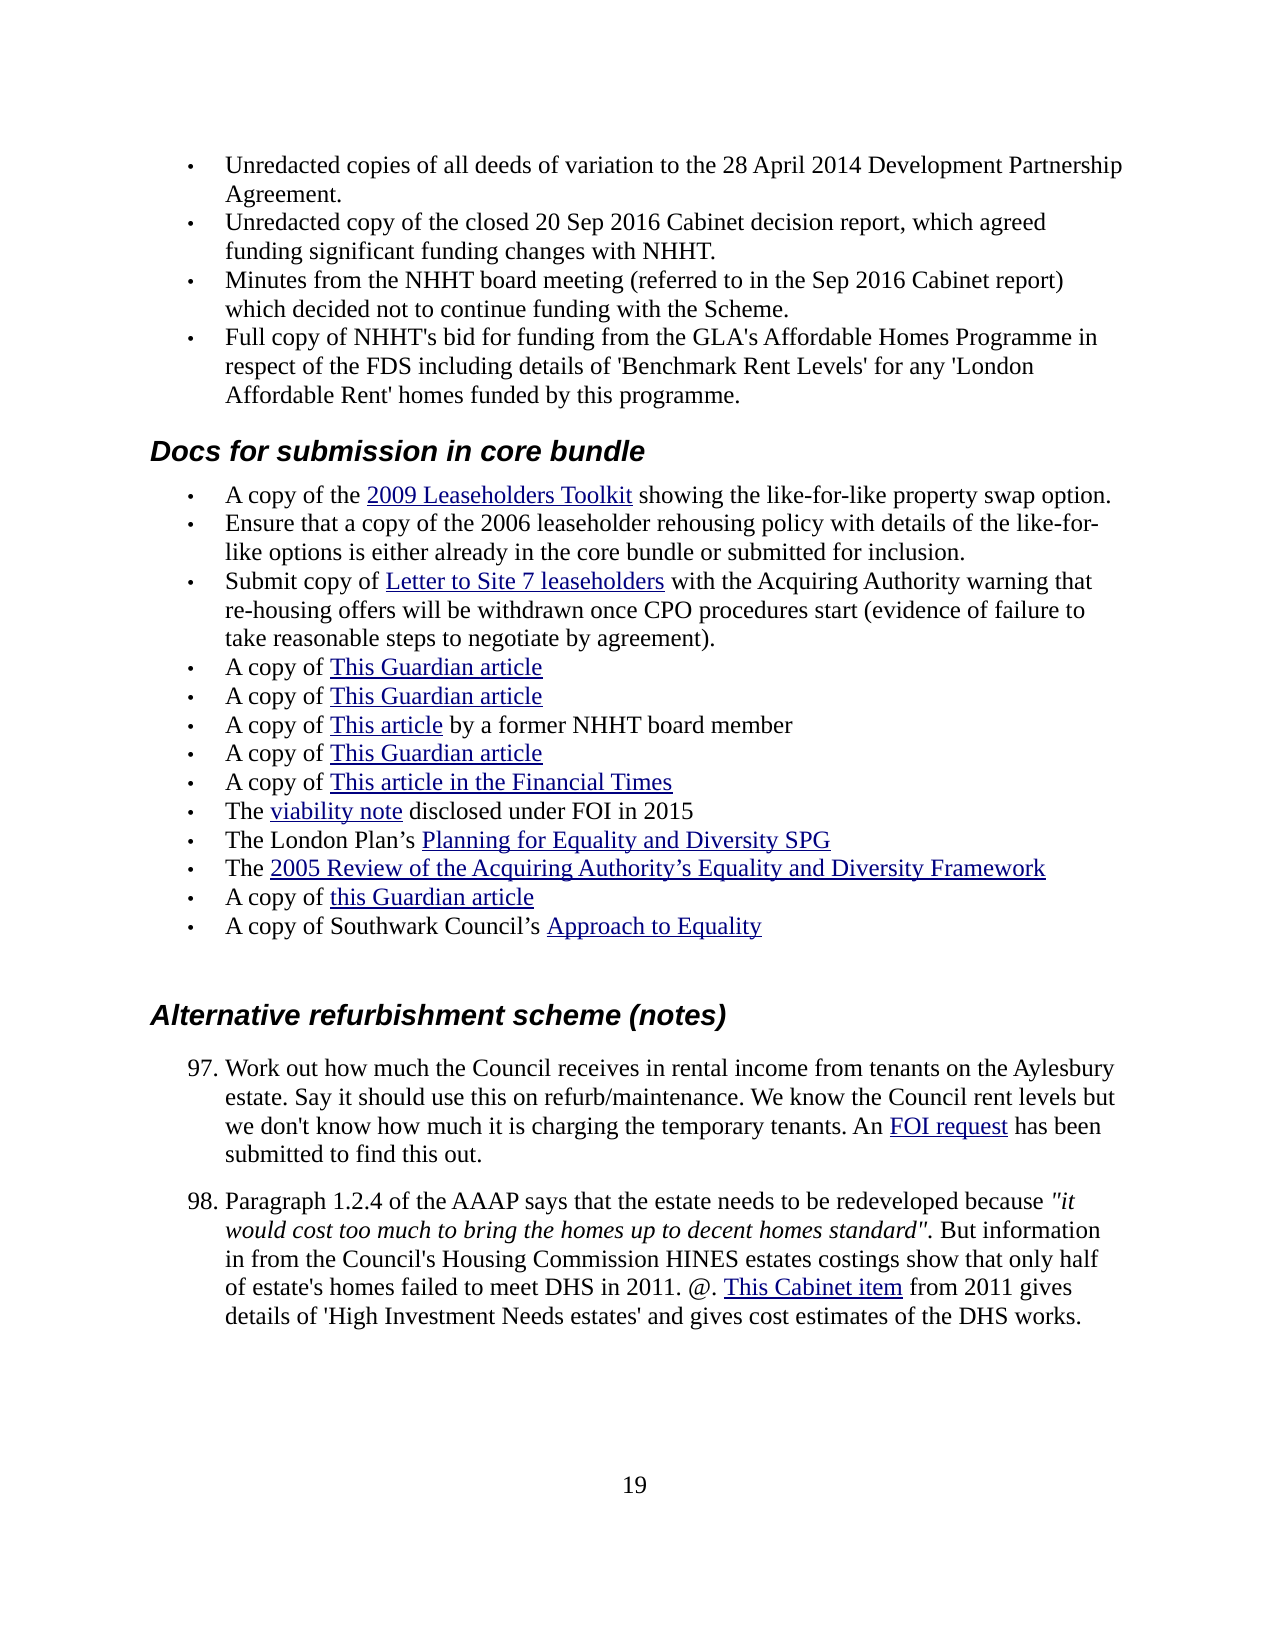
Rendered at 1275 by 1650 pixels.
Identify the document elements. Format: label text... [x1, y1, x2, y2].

list A copy of This article in the Financial Times [187, 767, 1125, 796]
list Submit copy of Letter to Site 7 leaseholders with the Acquiring Authority warning that re-housing offers will be withdrawn once CPO procedures start (evidence of failure to take reasonable steps to negotiate by agreement). [187, 566, 1125, 652]
list The viability note disclosed under FOI in 2015 [187, 796, 1125, 825]
list Full copy of NHHT's bid for funding from the GLA's Affordable Homes Programme in respect of the FDS including details of 'Benchmark Rent Levels' for any 'London Affordable Rent' homes funded by this programme. [187, 322, 1125, 409]
list A copy of the 2009 Leaseholders Toolkit showing the like-for-like property swap option. [187, 480, 1125, 508]
list Unredacted copies of all deeds of variation to the 28 April 2014 Development Partnership Agreement. [187, 150, 1125, 207]
list A copy of This Guardian article [187, 681, 1125, 710]
list Ensure that a copy of the 2006 leaseholder rehousing policy with details of the like-for-like options is either already in the core bundle or submitted for inclusion. [187, 508, 1125, 566]
list A copy of This article by a former NHHT board member [187, 710, 1125, 738]
list A copy of This Guardian article [187, 652, 1125, 681]
list Minutes from the NHHT board meeting (referred to in the Sep 2016 Cabinet report) which decided not to continue funding with the Scheme. [187, 265, 1125, 322]
list Paragraph 1.2.4 of the AAAP says that the estate needs to be redeveloped because "it would cost too much to bring the homes up to decent homes standard". But information in from the Council's Housing Commission HINES estates costings show that only half of estate's homes failed to meet DHS in 2011. @. This Cabinet item from 2011 gives details of 'High Investment Needs estates' and gives cost estimates of the DHS works. [187, 1186, 1125, 1330]
subtitle Docs for submission in core bundle [150, 434, 1125, 467]
list A copy of This Guardian article [187, 738, 1125, 767]
list A copy of this Guardian article [187, 882, 1125, 911]
list Work out how much the Council receives in rental income from tenants on the Aylesbury estate. Say it should use this on refurb/maintenance. We know the Council rent levels but we don't know how much it is charging the temporary tenants. An FOI request has been submitted to find this out. [187, 1053, 1125, 1168]
subtitle Alternative refurbishment scheme (notes) [150, 965, 1125, 1032]
list The 2005 Review of the Acquiring Authority’s Equality and Diversity Framework [187, 853, 1125, 882]
list The London Plan’s Planning for Equality and Diversity SPG [187, 825, 1125, 853]
list A copy of Southwark Council’s Approach to Equality [187, 911, 1125, 940]
list Unredacted copy of the closed 20 Sep 2016 Cabinet decision report, which agreed funding significant funding changes with NHHT. [187, 207, 1125, 265]
